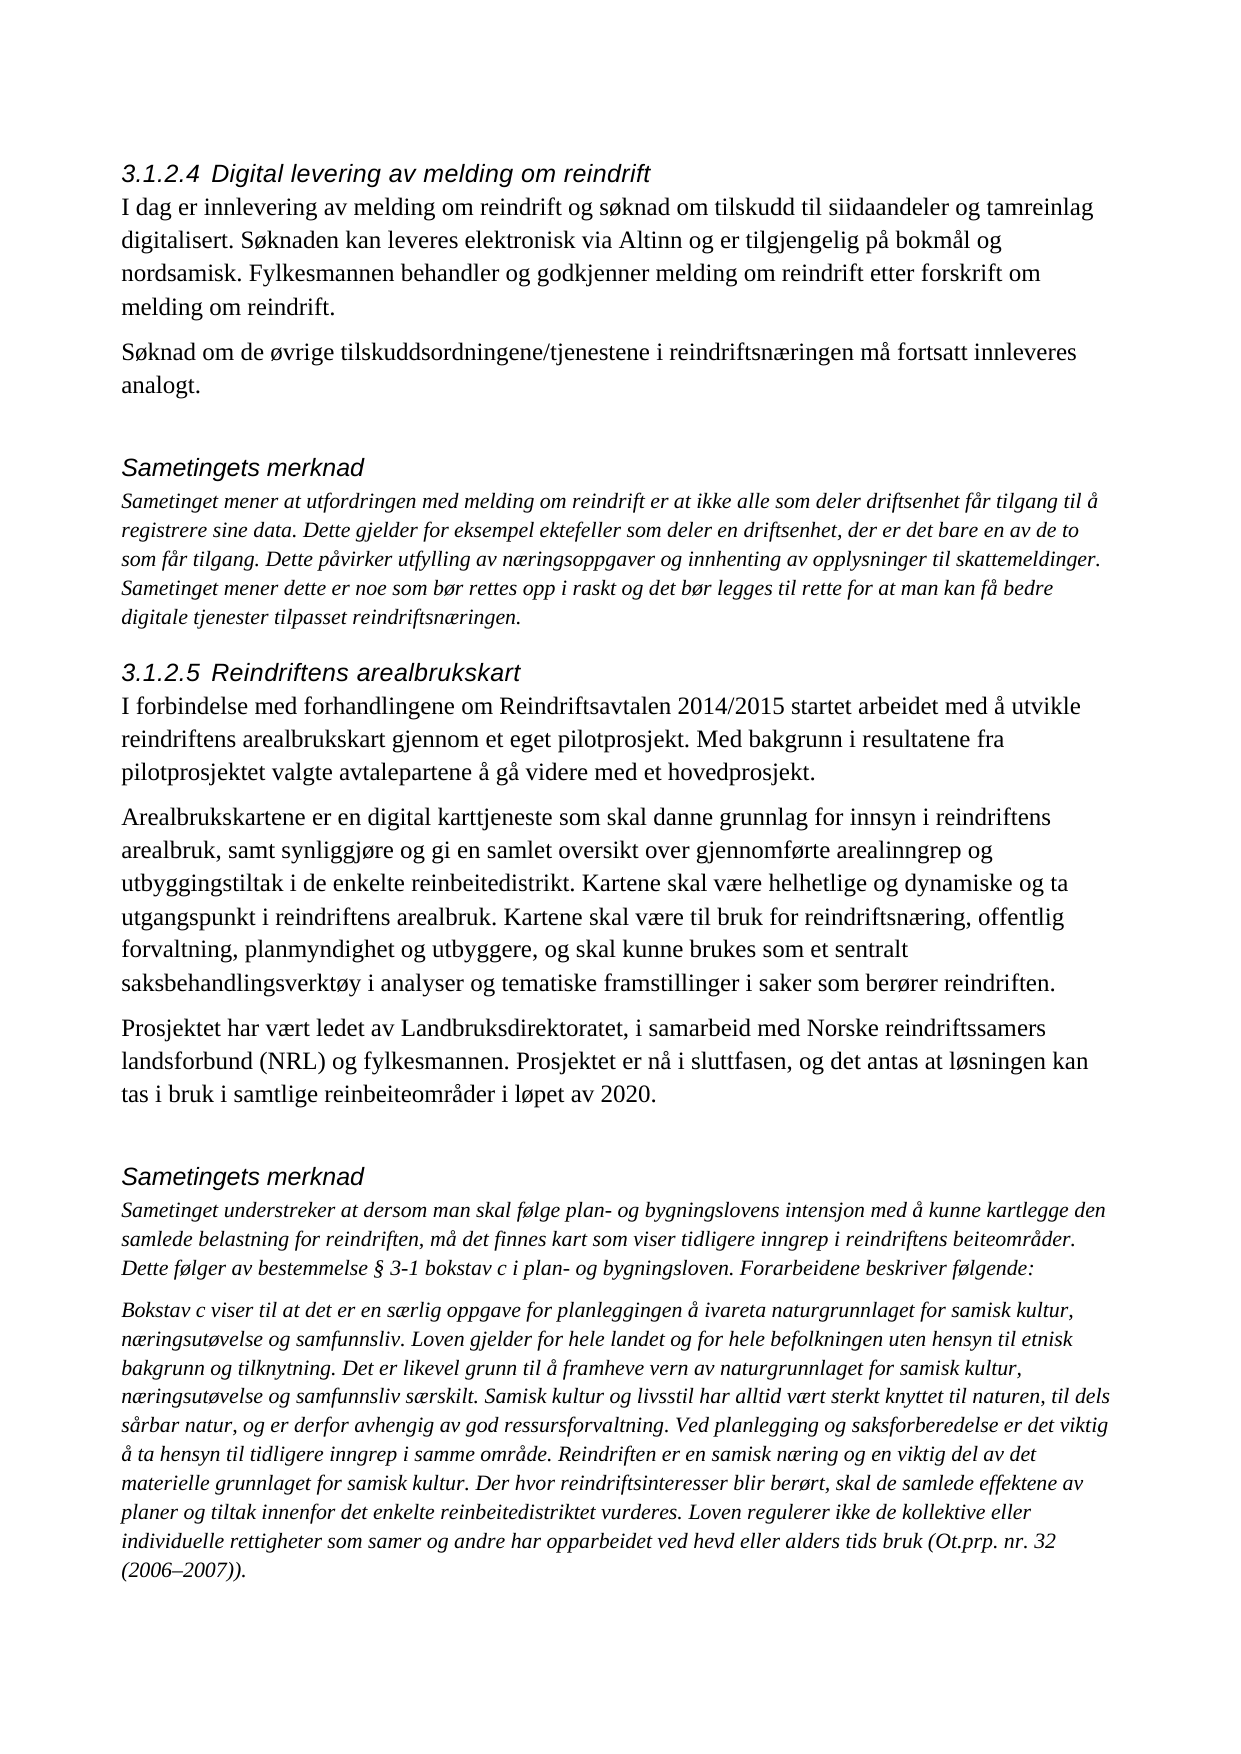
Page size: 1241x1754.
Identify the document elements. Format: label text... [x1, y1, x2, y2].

text Arealbrukskartene er en digital karttjeneste som skal danne grunnlag for innsyn i reindriftens arealbruk, samt synliggjøre og gi en samlet oversikt over gjennomførte arealinngrep og utbyggingstiltak i de enkelte reinbeitedistrikt. Kartene skal være helhetlige og dynamiske og ta utgangspunkt i reindriftens arealbruk. Kartene skal være til bruk for reindriftsnæring, offentlig forvaltning, planmyndighet og utbyggere, og skal kunne brukes som et sentralt saksbehandlingsverktøy i analyser og tematiske framstillinger i saker som berører reindriften. [121, 802, 1119, 996]
text I forbindelse med forhandlingene om Reindriftsavtalen 2014/2015 startet arbeidet med å utvikle reindriftens arealbrukskart gjennom et eget pilotprosjekt. Med bakgrunn i resultatene fra pilotprosjektet valgte avtalepartene å gå videre med et hovedprosjekt. [121, 691, 1119, 786]
subtitle Reindriftens arealbrukskart [121, 658, 1119, 687]
text Sametinget understreker at dersom man skal følge plan- og bygningslovens intensjon med å kunne kartlegge den samlede belastning for reindriften, må det finnes kart som viser tidligere inngrep i reindriftens beiteområder. Dette følger av bestemmelse § 3-1 bokstav c i plan- og bygningsloven. Forarbeidene beskriver følgende: [121, 1197, 1119, 1280]
text Bokstav c viser til at det er en særlig oppgave for planleggingen å ivareta naturgrunnlaget for samisk kultur, næringsutøvelse og samfunnsliv. Loven gjelder for hele landet og for hele befolkningen uten hensyn til etnisk bakgrunn og tilknytning. Det er likevel grunn til å framheve vern av naturgrunnlaget for samisk kultur, næringsutøvelse og samfunnsliv særskilt. Samisk kultur og livsstil har alltid vært sterkt knyttet til naturen, til dels sårbar natur, og er derfor avhengig av god ressursforvaltning. Ved planlegging og saksforberedelse er det viktig å ta hensyn til tidligere inngrep i samme område. Reindriften er en samisk næring og en viktig del av det materielle grunnlaget for samisk kultur. Der hvor reindriftsinteresser blir berørt, skal de samlede effektene av planer og tiltak innenfor det enkelte reinbeitedistriktet vurderes. Loven regulerer ikke de kollektive eller individuelle rettigheter som samer og andre har opparbeidet ved hevd eller alders tids bruk (Ot.prp. nr. 32 (2006–2007)). [121, 1297, 1119, 1582]
text Sametingets merknad [121, 1162, 1119, 1191]
subtitle Digital levering av melding om reindrift [121, 159, 1119, 188]
text Søknad om de øvrige tilskuddsordningene/tjenestene i reindriftsnæringen må fortsatt innleveres analogt. [121, 337, 1119, 399]
text I dag er innlevering av melding om reindrift og søknad om tilskudd til siidaandeler og tamreinlag digitalisert. Søknaden kan leveres elektronisk via Altinn og er tilgjengelig på bokmål og nordsamisk. Fylkesmannen behandler og godkjenner melding om reindrift etter forskrift om melding om reindrift. [121, 192, 1119, 320]
text Sametingets merknad [121, 453, 1119, 482]
text Sametinget mener at utfordringen med melding om reindrift er at ikke alle som deler driftsenhet får tilgang til å registrere sine data. Dette gjelder for eksempel ektefeller som deler en driftsenhet, der er det bare en av de to som får tilgang. Dette påvirker utfylling av næringsoppgaver og innhenting av opplysninger til skattemeldinger. Sametinget mener dette er noe som bør rettes opp i raskt og det bør legges til rette for at man kan få bedre digitale tjenester tilpasset reindriftsnæringen. [121, 488, 1119, 629]
text Prosjektet har vært ledet av Landbruksdirektoratet, i samarbeid med Norske reindriftssamers landsforbund (NRL) og fylkesmannen. Prosjektet er nå i sluttfasen, og det antas at løsningen kan tas i bruk i samtlige reinbeiteområder i løpet av 2020. [121, 1013, 1119, 1108]
